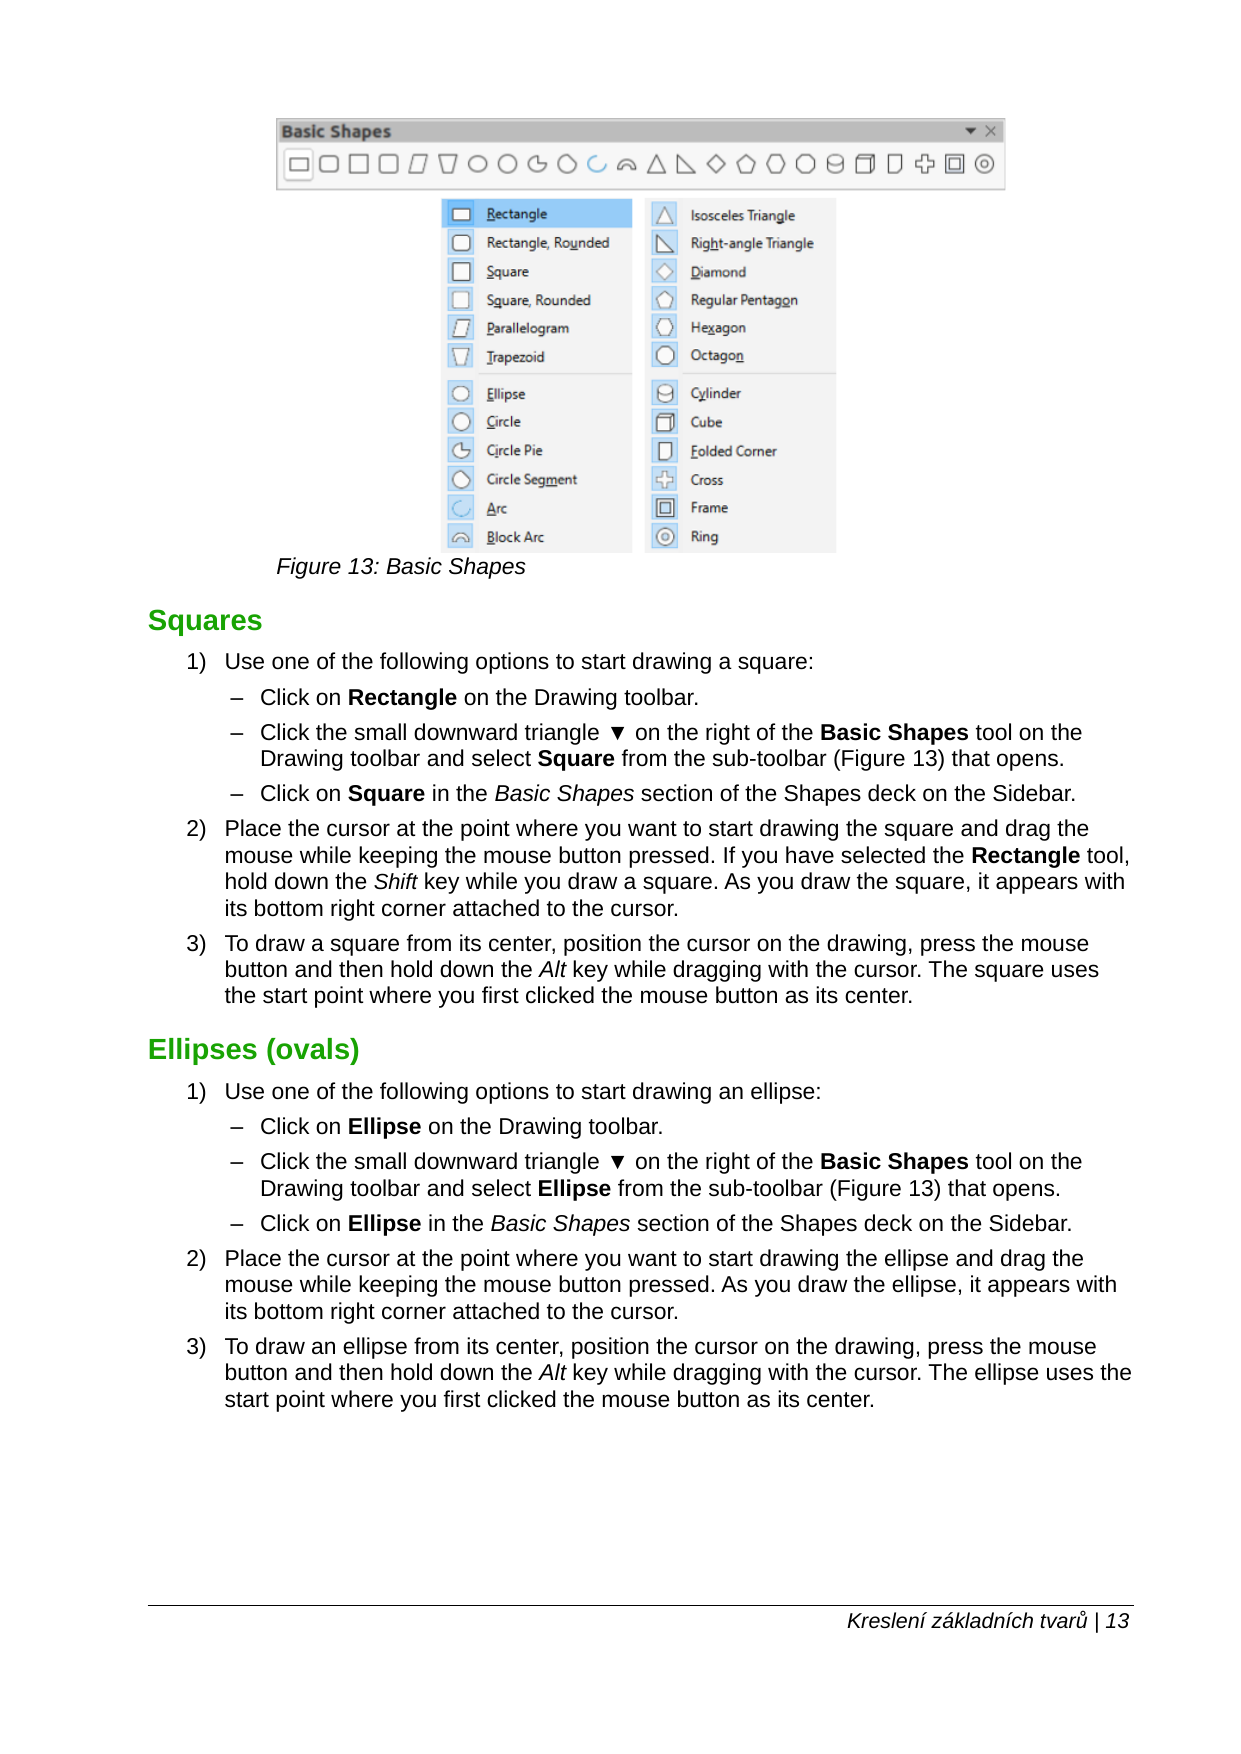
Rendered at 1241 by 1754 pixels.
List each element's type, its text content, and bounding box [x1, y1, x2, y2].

list Click on Rectangle on the Drawing toolbar. [230, 683, 1134, 710]
list Click on Ellipse on the Drawing toolbar. [230, 1113, 1134, 1139]
list Use one of the following options to start drawing a square: [207, 648, 1134, 674]
list To draw a square from its center, position the cursor on the drawing, press the mouse button and then hold down the Alt key while dragging with the cursor. The square uses the start point where you first clicked the mouse button as its center. [207, 930, 1134, 1009]
list Place the cursor at the point where you want to start drawing the ellipse and drag the mouse while keeping the mouse button pressed. As you draw the ellipse, it appears with its bottom right corner attached to the cursor. [207, 1245, 1134, 1324]
subtitle Squares [148, 603, 1134, 636]
picture [276, 118, 1006, 553]
list Click the small downward triangle ▼ on the right of the Basic Shapes tool on the Drawing toolbar and select Square from the sub-toolbar (Figure 13) that opens. [230, 719, 1134, 771]
text Figure 13: Basic Shapes [276, 553, 1005, 579]
list Click on Ellipse in the Basic Shapes section of the Shapes deck on the Sidebar. [230, 1210, 1134, 1236]
subtitle Ellipses (ovals) [148, 1032, 1134, 1066]
list Use one of the following options to start drawing an ellipse: [207, 1078, 1134, 1104]
list Click the small downward triangle ▼ on the right of the Basic Shapes tool on the Drawing toolbar and select Ellipse from the sub-toolbar (Figure 13) that opens. [230, 1148, 1134, 1201]
list Click on Square in the Basic Shapes section of the Shapes deck on the Sidebar. [230, 780, 1134, 807]
list Place the cursor at the point where you want to start drawing the square and drag the mouse while keeping the mouse button pressed. If you have selected the Rectangle tool, hold down the Shift key while you draw a square. As you draw the square, it appears with its bottom right corner attached to the cursor. [207, 815, 1134, 921]
list To draw an ellipse from its center, position the cursor on the drawing, press the mouse button and then hold down the Alt key while dragging with the cursor. The ellipse uses the start point where you first clicked the mouse button as its center. [207, 1333, 1134, 1412]
